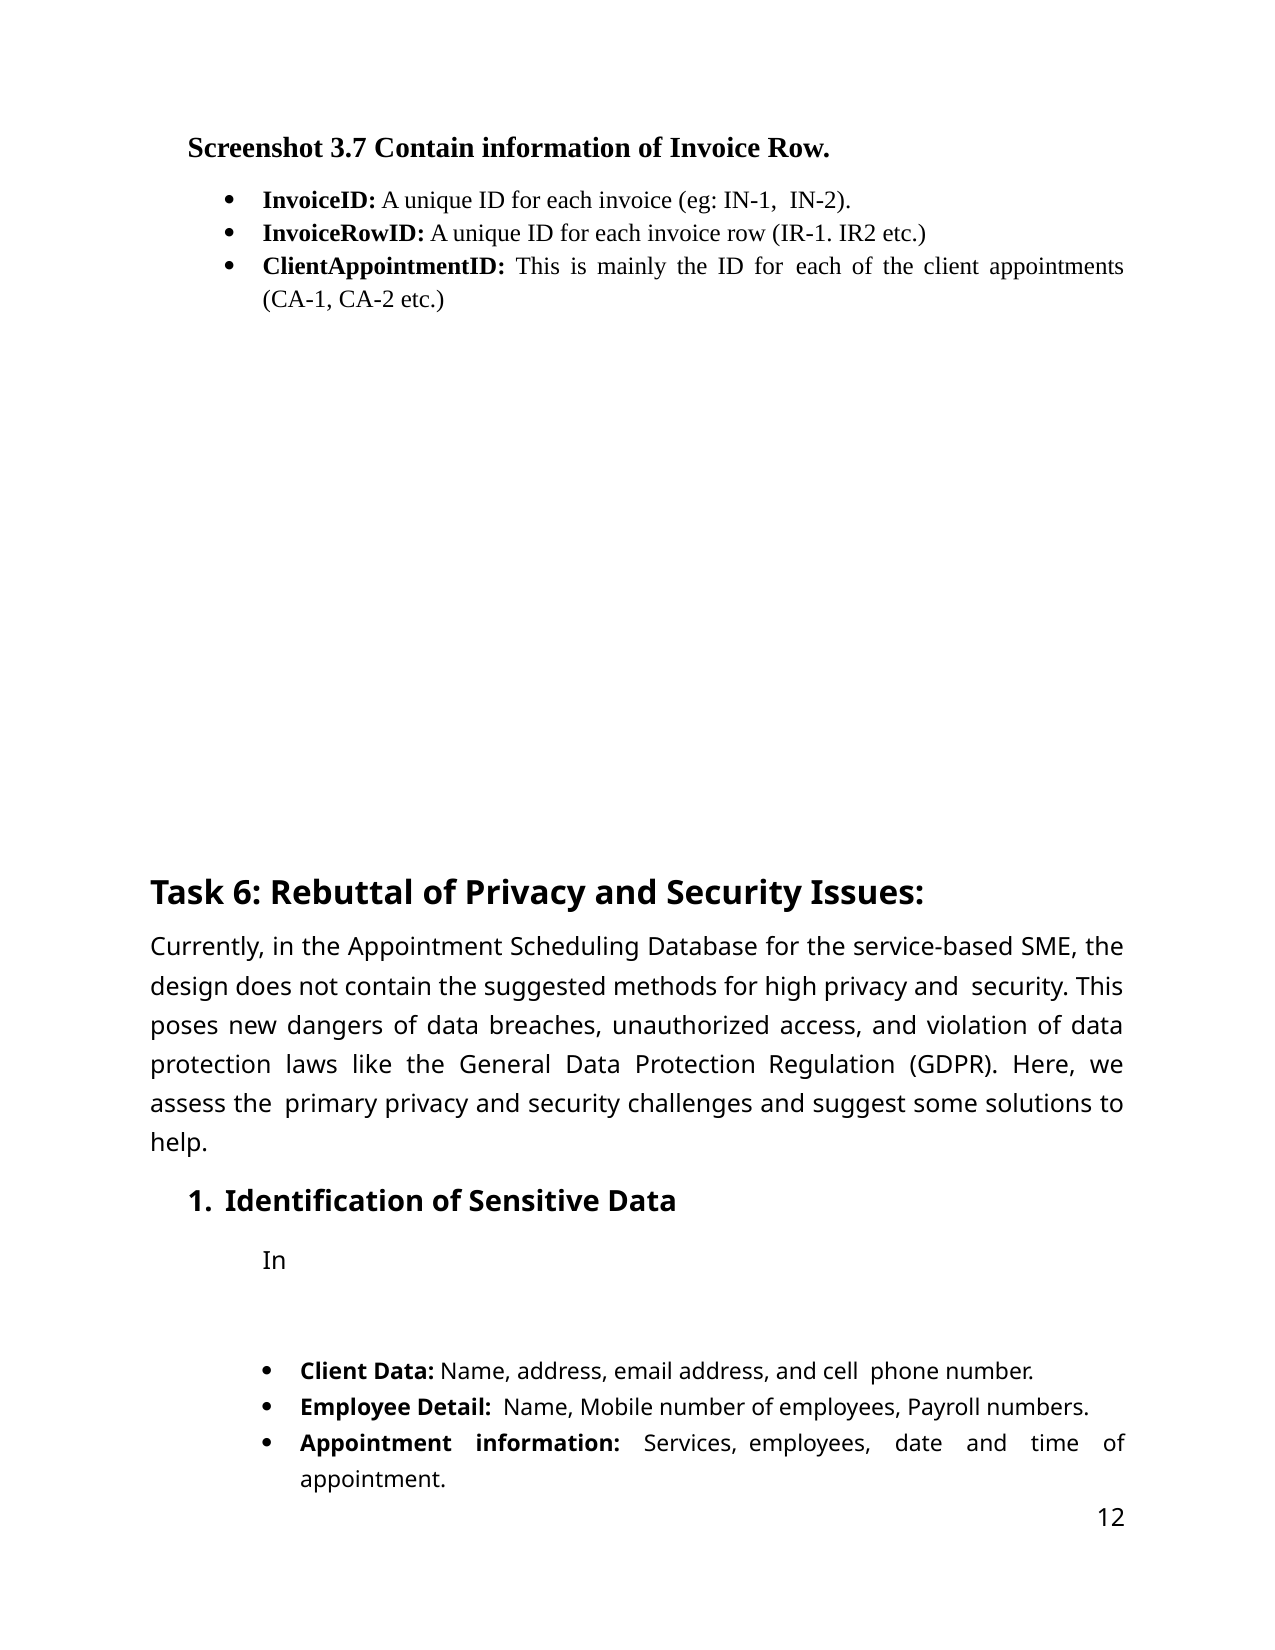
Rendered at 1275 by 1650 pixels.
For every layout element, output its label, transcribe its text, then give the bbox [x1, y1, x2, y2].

subtitle Task 6: Rebuttal of Privacy and Security Issues: [150, 868, 1125, 914]
list Client Data: Name, address, email address, and cell phone number. [262, 1355, 1125, 1386]
text Currently, in the Appointment Scheduling Database for the service-based SME, the design does not contain the suggested methods for high privacy and security. This poses new dangers of data breaches, unauthorized access, and violation of data protection laws like the General Data Protection Regulation (GDPR). Here, we assess the primary privacy and security challenges and suggest some solutions to help. [150, 929, 1125, 1159]
list Identification of Sensitive Data [187, 1181, 1125, 1220]
list InvoiceID: A unique ID for each invoice (eg: IN-1, IN-2). [225, 185, 1125, 214]
text In [262, 1243, 1125, 1277]
list Employee Detail: Name, Mobile number of employees, Payroll numbers. [262, 1391, 1125, 1422]
list Appointment information: Services, employees, date and time of appointment. [262, 1427, 1125, 1494]
list InvoiceRowID: A unique ID for each invoice row (IR-1. IR2 etc.) [225, 218, 1125, 247]
list ClientAppointmentID: This is mainly the ID for each of the client appointments (CA-1, CA-2 etc.) [225, 251, 1125, 313]
text Screenshot 3.7 Contain information of Invoice Row. [187, 130, 1125, 164]
